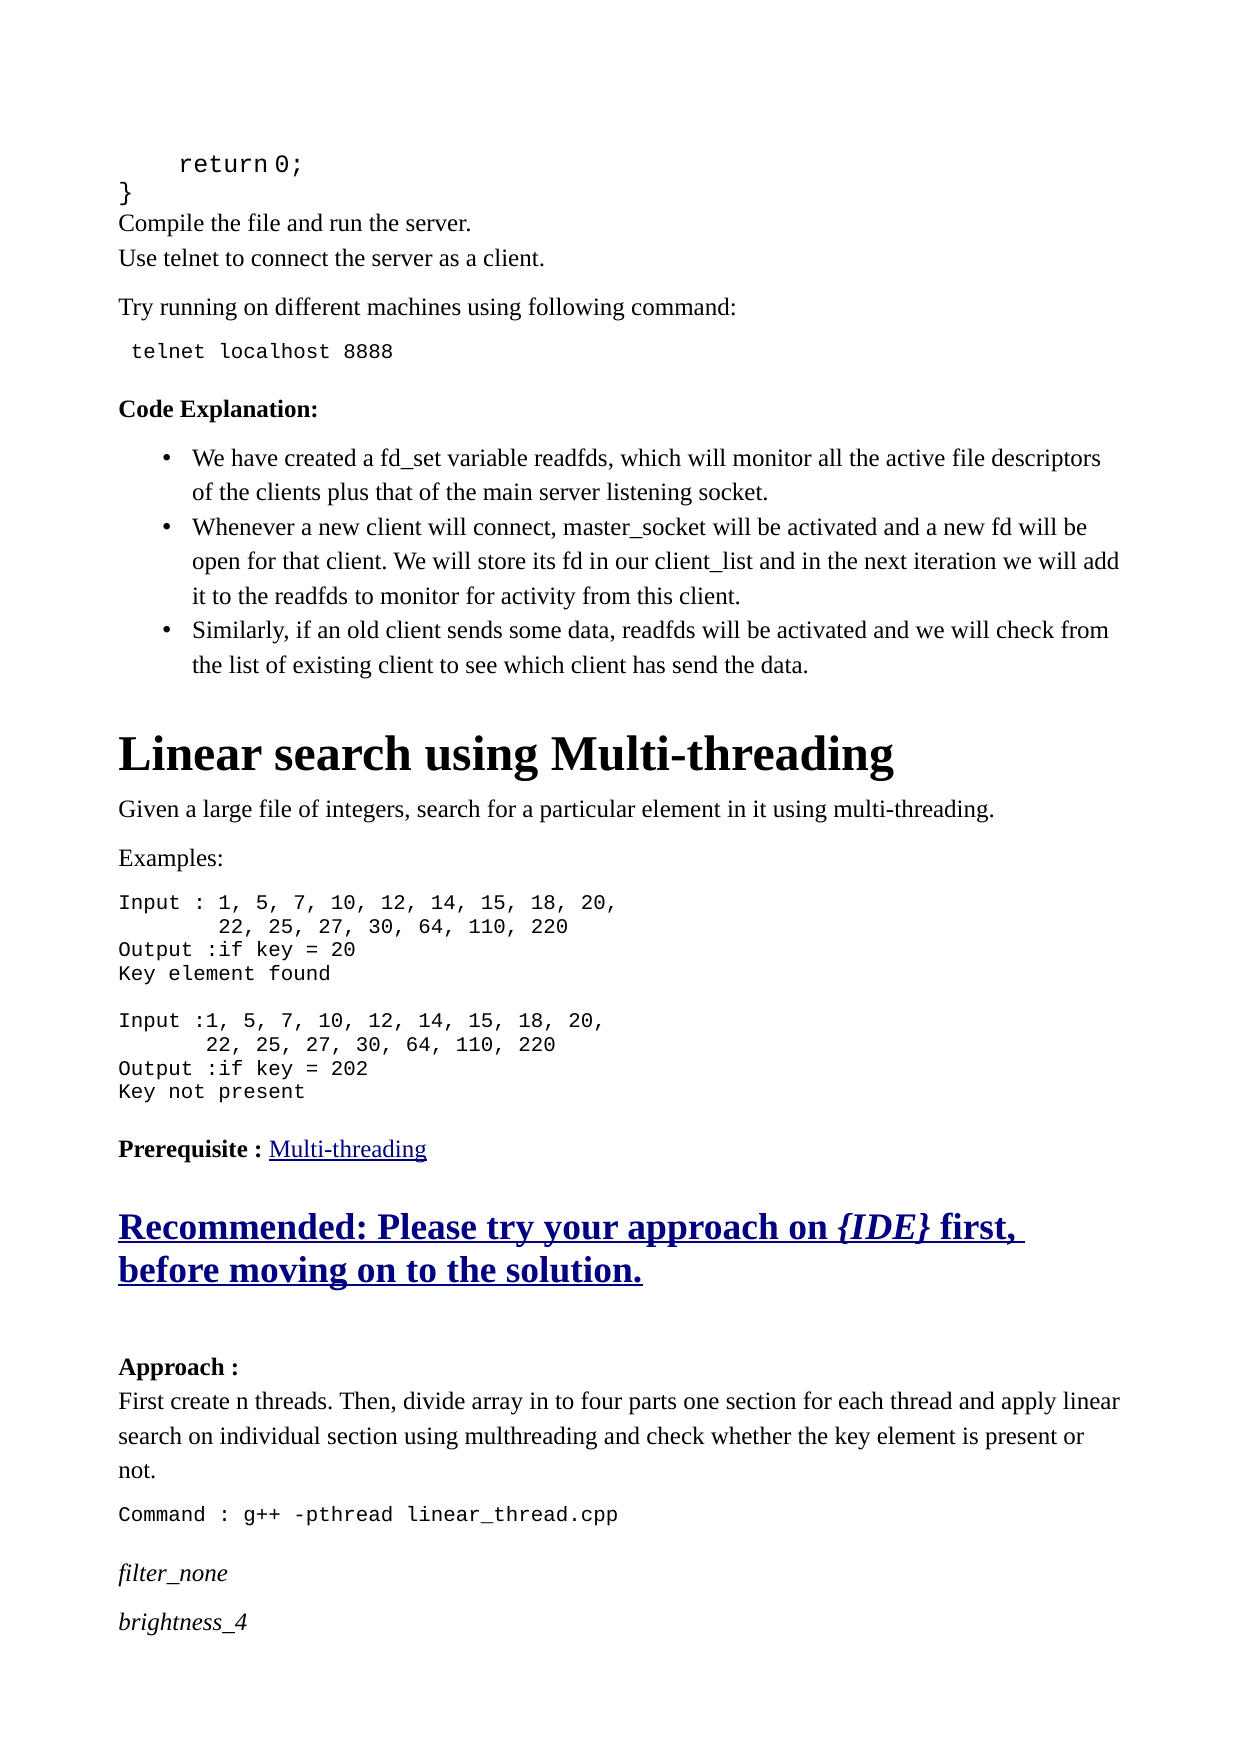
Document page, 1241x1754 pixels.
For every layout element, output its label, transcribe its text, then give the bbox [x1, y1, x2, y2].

text Given a large file of integers, search for a particular element in it using multi-threading. [118, 794, 1122, 823]
text 22, 25, 27, 30, 64, 110, 220 [118, 1034, 1122, 1057]
text brightness_4 [118, 1607, 1122, 1635]
text Compile the file and run the server. Use telnet to connect the server as a client. [118, 208, 1122, 271]
text Examples: [118, 843, 1122, 872]
list Similarly, if an old client sends some data, readfds will be activated and we will check from the list of existing client to see which client has send the data. [162, 615, 1122, 678]
text Command : g++ -pthread linear_thread.cpp [118, 1504, 1122, 1528]
text Output :if key = 202 [118, 1057, 1122, 1081]
text Input : 1, 5, 7, 10, 12, 14, 15, 18, 20, [118, 892, 1122, 916]
subtitle Recommended: Please try your approach on {IDE} first, before moving on to the solution. [118, 1204, 1122, 1290]
list We have created a fd_set variable readfds, which will monitor all the active file descriptors of the clients plus that of the main server listening socket. [162, 443, 1122, 506]
list Whenever a new client will connect, master_socket will be activated and a new fd will be open for that client. We will store its fd in our client_list and in the next iteration we will add it to the readfds to monitor for activity from this client. [162, 512, 1122, 609]
text Code Explanation: [118, 394, 1122, 423]
text Output :if key = 20 [118, 939, 1122, 963]
table_header return 0; } [118, 118, 1122, 208]
text 22, 25, 27, 30, 64, 110, 220 [118, 916, 1122, 939]
text filter_none [118, 1558, 1122, 1586]
text Try running on different machines using following command: [118, 292, 1122, 320]
text Prerequisite : Multi-threading [118, 1134, 1122, 1163]
text telnet localhost 8888 [118, 341, 1122, 364]
text Input :1, 5, 7, 10, 12, 14, 15, 18, 20, [118, 1010, 1122, 1034]
text Key element found [118, 963, 1122, 987]
text Approach : First create n threads. Then, divide array in to four parts one section for each thread and apply linear search on individual section using multhreading and check whether the key element is present or not. [118, 1352, 1122, 1484]
subtitle Linear search using Multi-threading [118, 724, 1122, 781]
text Key not present [118, 1081, 1122, 1105]
